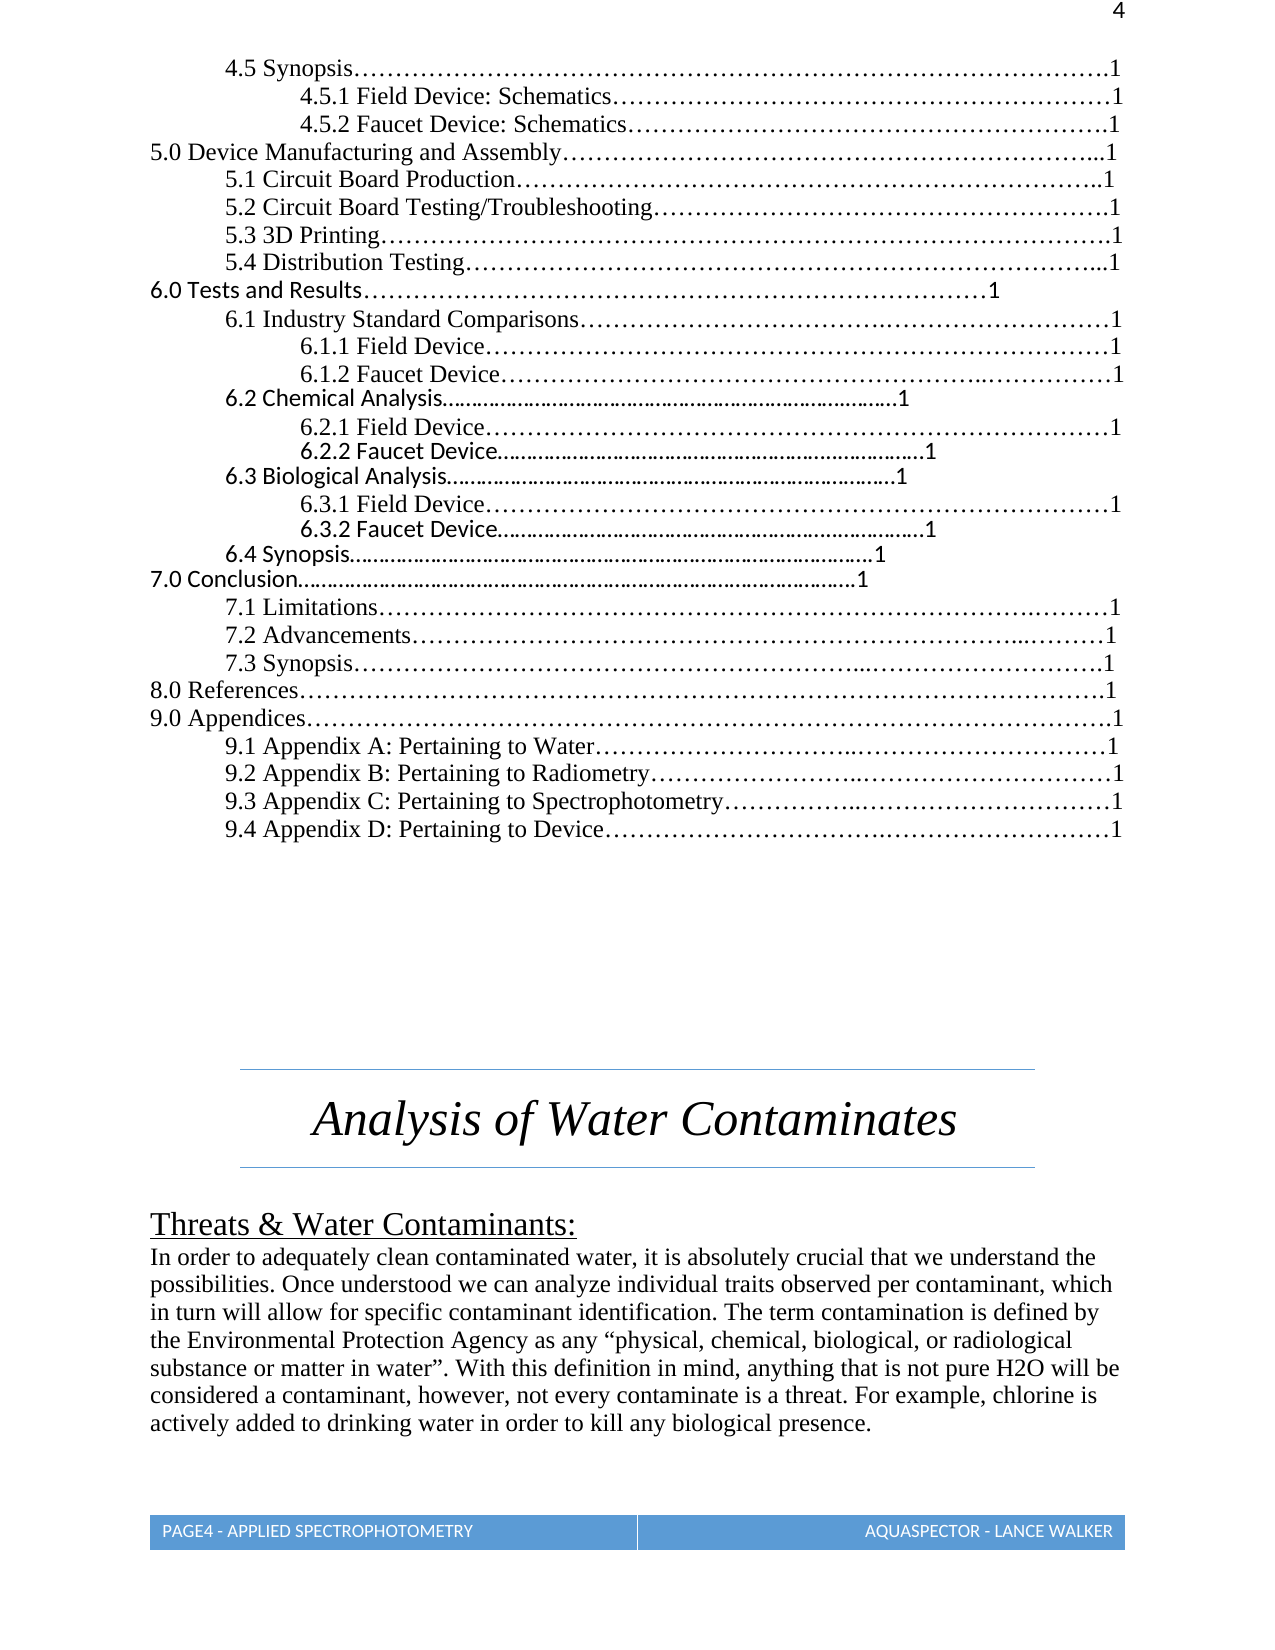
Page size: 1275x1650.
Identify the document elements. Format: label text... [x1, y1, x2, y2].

text 6.1.2 Faucet Device…………………………………………………..……………1 [150, 360, 1125, 388]
text 9.3 Appendix C: Pertaining to Spectrophotometry……………..…………………………1 [150, 787, 1125, 815]
text 5.1 Circuit Board Production……………………………………………………………..1 [150, 165, 1125, 193]
text 4.5 Synopsis……………………………………………………………………………….1 [150, 54, 1125, 82]
text 9.1 Appendix A: Pertaining to Water…………………………..…………………………1 [150, 732, 1125, 759]
text In order to adequately clean contaminated water, it is absolutely crucial that we understand the possibilities. Once understood we can analyze individual traits observed per contaminant, which in turn will allow for specific contaminant identification. The term contamination is defined by the Environmental Protection Agency as any “physical, chemical, biological, or radiological substance or matter in water”. With this definition in mind, anything that is not pure H2O will be considered a contaminant, however, not every contaminate is a threat. For example, chlorine is actively added to drinking water in order to kill any biological presence. [150, 1243, 1125, 1437]
text 9.4 Appendix D: Pertaining to Device…………………………….………………………1 [150, 815, 1125, 843]
text 9.0 Appendices…………………………………………………………………………………….1 [150, 704, 1125, 732]
text 7.0 Conclusion…………………………………………………………………………………….1 [150, 568, 1125, 593]
text 5.3 3D Printing…………………………………………………………………………….1 [150, 221, 1125, 248]
text 5.4 Distribution Testing…………………………………………………………………...1 [150, 248, 1125, 276]
text 9.2 Appendix B: Pertaining to Radiometry……………………..…………………………1 [150, 759, 1125, 787]
text 4.5.1 Field Device: Schematics……………………………………………………1 [150, 82, 1125, 110]
text 7.1 Limitations…………………………………………………………………….………1 [150, 593, 1125, 621]
text 5.0 Device Manufacturing and Assembly………………………………………………………...1 [150, 138, 1125, 165]
text 7.3 Synopsis……………………………………………………...……………………….1 [150, 649, 1125, 676]
text 6.2.1 Field Device…………………………………………………………………1 [150, 413, 1125, 441]
text 6.1.1 Field Device…………………………………………………………………1 [150, 332, 1125, 360]
text 7.2 Advancements………………………………………………………………...………1 [150, 621, 1125, 649]
text 6.2 Chemical Analysis…………………………………………………………….………1 [150, 388, 1125, 413]
text 4.5.2 Faucet Device: Schematics………………………………………………….1 [150, 110, 1125, 138]
text 6.0 Tests and Results…………………………………………………………………1 [150, 276, 1125, 305]
text 6.3.2 Faucet Device…………………………………………………..……………1 [150, 518, 1125, 543]
text Analysis of Water Contaminates [240, 1070, 1035, 1167]
text Threats & Water Contaminants: [150, 1206, 1125, 1243]
text 8.0 References…………………………………………………………………………………….1 [150, 676, 1125, 704]
text 6.3 Biological Analysis……………………………………………………………………1 [150, 466, 1125, 491]
text 6.4 Synopsis……………………………………………………………………………….1 [150, 543, 1125, 568]
text 5.2 Circuit Board Testing/Troubleshooting……………………………………………….1 [150, 193, 1125, 221]
text 6.3.1 Field Device…………………………………………………………………1 [150, 491, 1125, 518]
text 6.2.2 Faucet Device…………………………………………………..……………1 [150, 441, 1125, 466]
text 6.1 Industry Standard Comparisons……………………………….………………………1 [150, 305, 1125, 332]
